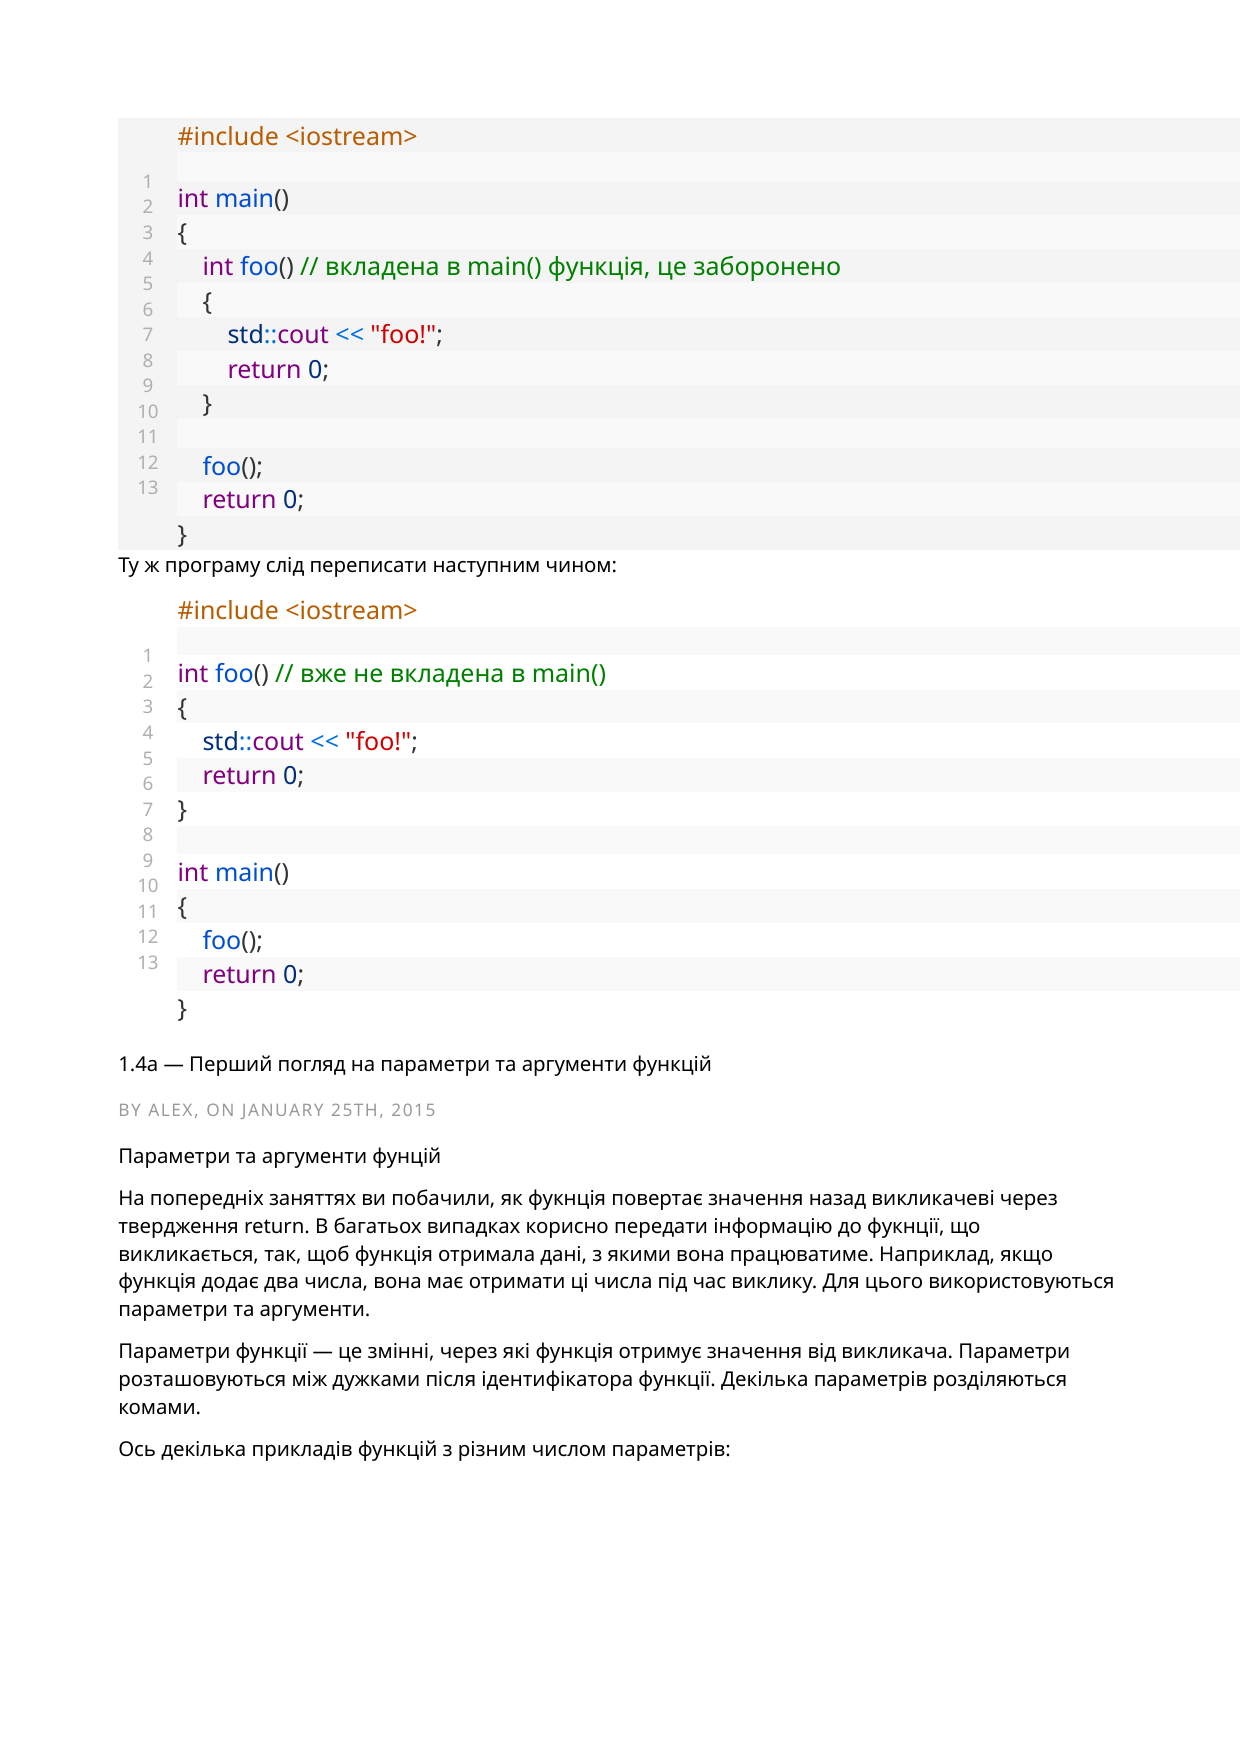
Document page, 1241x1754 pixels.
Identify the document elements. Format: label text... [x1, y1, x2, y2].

table_header #include <iostream> int main() { int foo() // вкладена в main() функція, це заборонено { std::cout << "foo!"; return 0; } foo(); return 0; } [177, 448, 1240, 482]
text Ось декілька прикладів функцій з різним числом параметрів: [118, 1435, 1122, 1462]
text Параметри функції — це змінні, через які функція отримує значення від викликача. Параметри розташовуються між дужками після ідентифікатора функції. Декілька параметрів розділяються комами. [118, 1337, 1122, 1420]
table_header 1 2 3 4 5 6 7 8 9 10 11 12 13 [118, 593, 177, 1025]
table_header #include <iostream> int foo() // вже не вкладена в main() { std::cout << "foo!"; return 0; } int main() { foo(); return 0; } [177, 655, 1240, 690]
table_header #include <iostream> int main() { int foo() // вкладена в main() функція, це заборонено { std::cout << "foo!"; return 0; } foo(); return 0; } [177, 249, 1240, 283]
table_header #include <iostream> int foo() // вже не вкладена в main() { std::cout << "foo!"; return 0; } int main() { foo(); return 0; } [177, 854, 1240, 889]
table_header #include <iostream> int main() { int foo() // вкладена в main() функція, це заборонено { std::cout << "foo!"; return 0; } foo(); return 0; } [177, 385, 1240, 419]
table_header #include <iostream> int foo() // вже не вкладена в main() { std::cout << "foo!"; return 0; } int main() { foo(); return 0; } [177, 792, 1240, 826]
table_header 1 2 3 4 5 6 7 8 9 10 11 12 13 [118, 118, 177, 550]
subtitle 1.4a — Перший погляд на параметри та аргументи функцій [118, 1050, 1122, 1077]
table_header #include <iostream> int main() { int foo() // вкладена в main() функція, це заборонено { std::cout << "foo!"; return 0; } foo(); return 0; } [177, 516, 1240, 550]
table_header #include <iostream> int foo() // вже не вкладена в main() { std::cout << "foo!"; return 0; } int main() { foo(); return 0; } [177, 923, 1240, 957]
table_header #include <iostream> int main() { int foo() // вкладена в main() функція, це заборонено { std::cout << "foo!"; return 0; } foo(); return 0; } [177, 181, 1240, 215]
table_header #include <iostream> int main() { int foo() // вкладена в main() функція, це заборонено { std::cout << "foo!"; return 0; } foo(); return 0; } [177, 317, 1240, 351]
text BY ALEX, ON JANUARY 25TH, 2015 [118, 1098, 1122, 1121]
text На попередніх заняттях ви побачили, як фукнція повертає значення назад викликачеві через твердження return. В багатьох випадках корисно передати інформацію до фукнції, що викликається, так, щоб функція отримала дані, з якими вона працюватиме. Наприклад, якщо функція додає два числа, вона має отримати ці числа під час виклику. Для цього використовуються параметри та аргументи. [118, 1184, 1122, 1322]
table_header #include <iostream> int main() { int foo() // вкладена в main() функція, це заборонено { std::cout << "foo!"; return 0; } foo(); return 0; } [177, 118, 1240, 152]
table_header #include <iostream> int foo() // вже не вкладена в main() { std::cout << "foo!"; return 0; } int main() { foo(); return 0; } [177, 723, 1240, 758]
table_header #include <iostream> int foo() // вже не вкладена в main() { std::cout << "foo!"; return 0; } int main() { foo(); return 0; } [177, 991, 1240, 1025]
text Ту ж програму слід переписати наступним чином: [118, 550, 1122, 578]
text Параметри та аргументи фунцій [118, 1142, 1122, 1169]
table_header #include <iostream> int foo() // вже не вкладена в main() { std::cout << "foo!"; return 0; } int main() { foo(); return 0; } [177, 593, 1240, 627]
